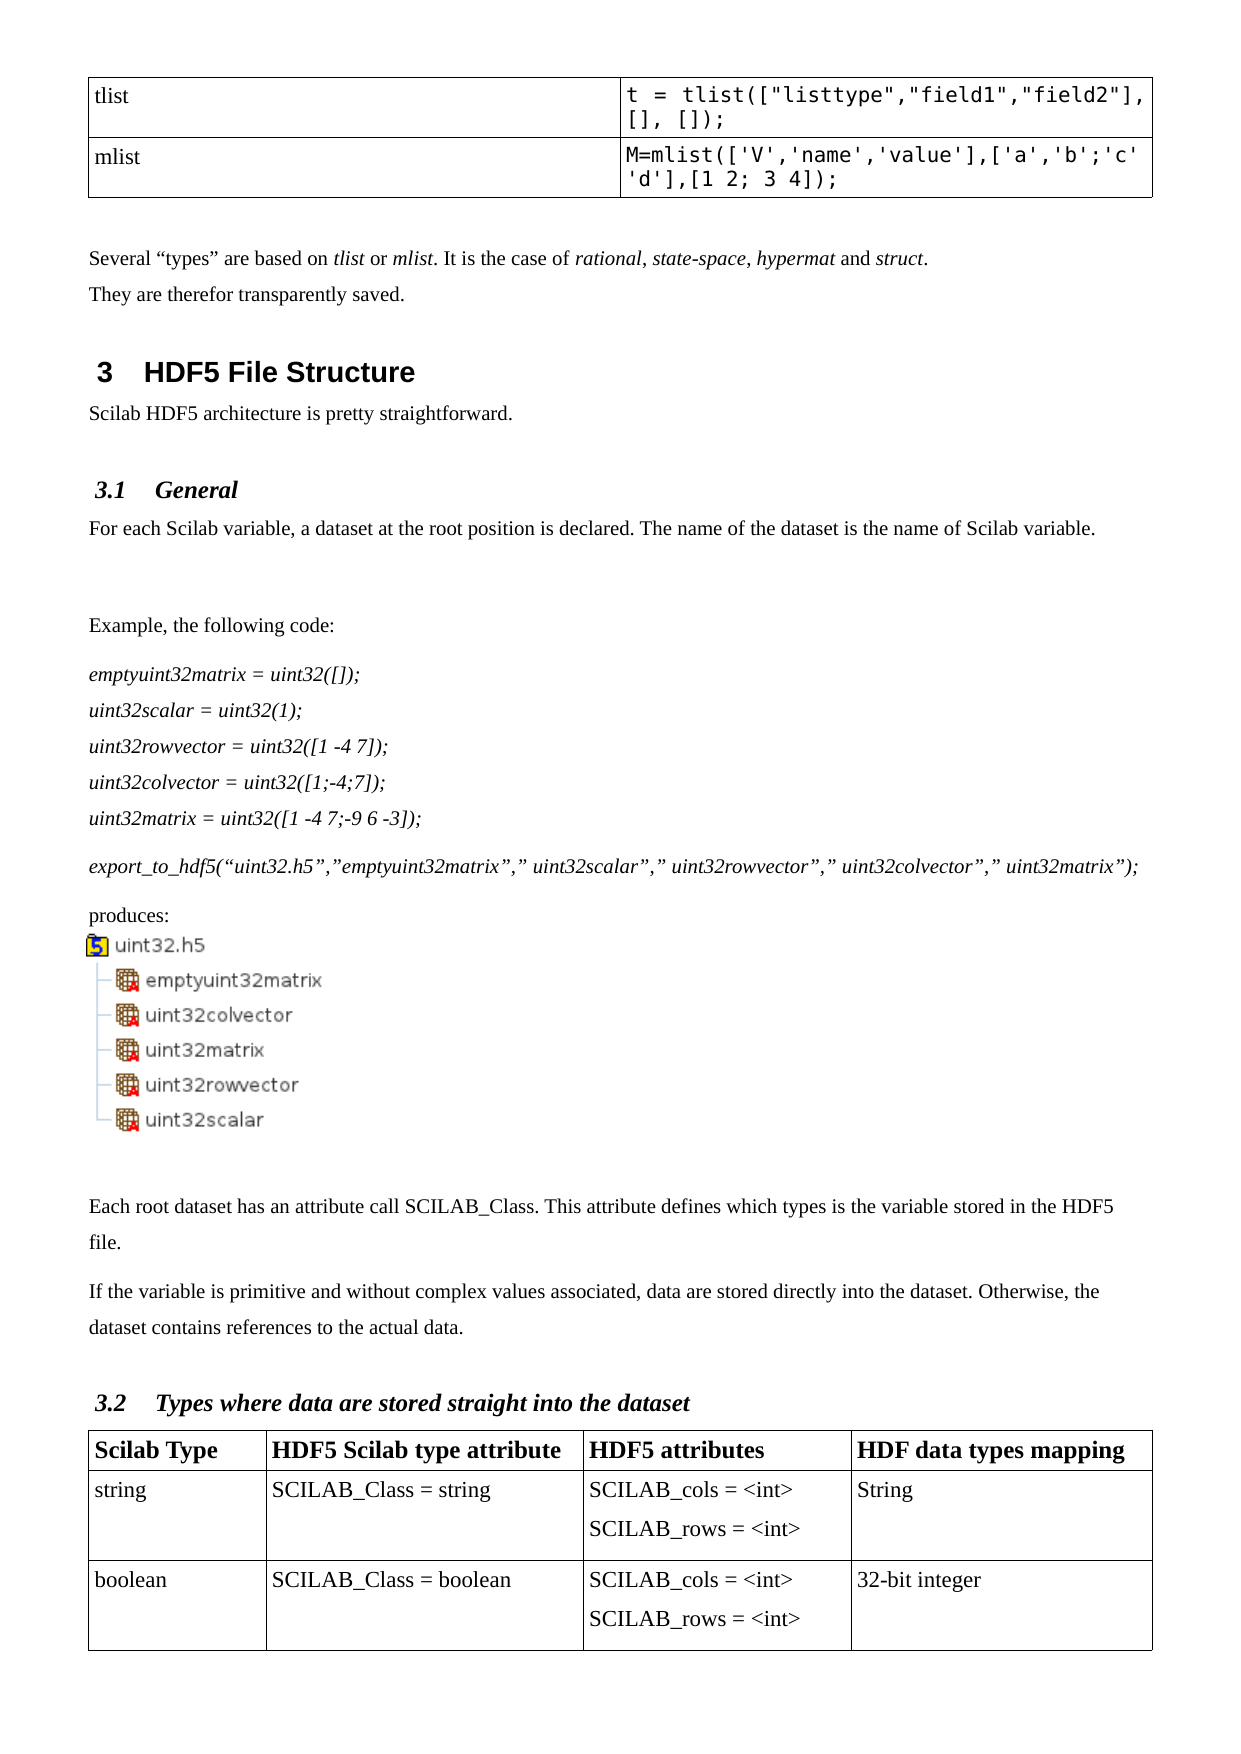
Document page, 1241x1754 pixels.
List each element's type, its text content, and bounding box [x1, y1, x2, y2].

text For each Scilab variable, a dataset at the root position is declared. The name of the dataset is the name of Scilab variable. [88, 516, 1152, 540]
table_cell tlist [89, 78, 620, 137]
table_header HDF data types mapping [852, 1431, 1152, 1470]
table_cell SCILAB_cols = <int> SCILAB_rows = <int> [584, 1471, 851, 1560]
table_cell String [852, 1471, 1152, 1560]
text If the variable is primitive and without complex values associated, data are stored directly into the dataset. Otherwise, the dataset contains references to the actual data. [88, 1279, 1152, 1339]
table_cell SCILAB_Class = boolean [267, 1561, 583, 1650]
table_cell SCILAB_Class = string [267, 1471, 583, 1560]
table_cell string [89, 1471, 266, 1560]
table_header HDF5 Scilab type attribute [267, 1431, 583, 1470]
subtitle General [88, 475, 1152, 503]
text emptyuint32matrix = uint32([]); uint32scalar = uint32(1); uint32rowvector = uint32([1 -4 7]); uint32colvector = uint32([1;-4;7]); uint32matrix = uint32([1 -4 7;-9 6 -3]); [88, 662, 1152, 830]
table_header HDF5 attributes [584, 1431, 851, 1470]
text Scilab HDF5 architecture is pretty straightforward. [88, 401, 1152, 425]
table_cell M=mlist(['V','name','value'],['a','b';'c' 'd'],[1 2; 3 4]); [621, 138, 1152, 197]
picture [86, 928, 352, 1139]
text produces: [88, 903, 1152, 927]
text Each root dataset has an attribute call SCILAB_Class. This attribute defines which types is the variable stored in the HDF5 file. [88, 1194, 1152, 1254]
table_cell t = tlist(["listtype","field1","field2"], [], []); [621, 78, 1152, 137]
table_cell 32-bit integer [852, 1561, 1152, 1650]
text export_to_hdf5(“uint32.h5”,”emptyuint32matrix”,” uint32scalar”,” uint32rowvector”,” uint32colvector”,” uint32matrix”); [88, 854, 1152, 878]
text Several “types” are based on tlist or mlist. It is the case of rational, state-space, hypermat and struct. They are therefor transparently saved. [88, 246, 1152, 306]
subtitle Types where data are stored straight into the dataset [88, 1388, 1152, 1417]
table_cell boolean [89, 1561, 266, 1650]
table_cell mlist [89, 138, 620, 197]
table_cell SCILAB_cols = <int> SCILAB_rows = <int> [584, 1561, 851, 1650]
subtitle HDF5 File Structure [88, 355, 1152, 389]
table_header Scilab Type [89, 1431, 266, 1470]
text Example, the following code: [88, 613, 1152, 637]
